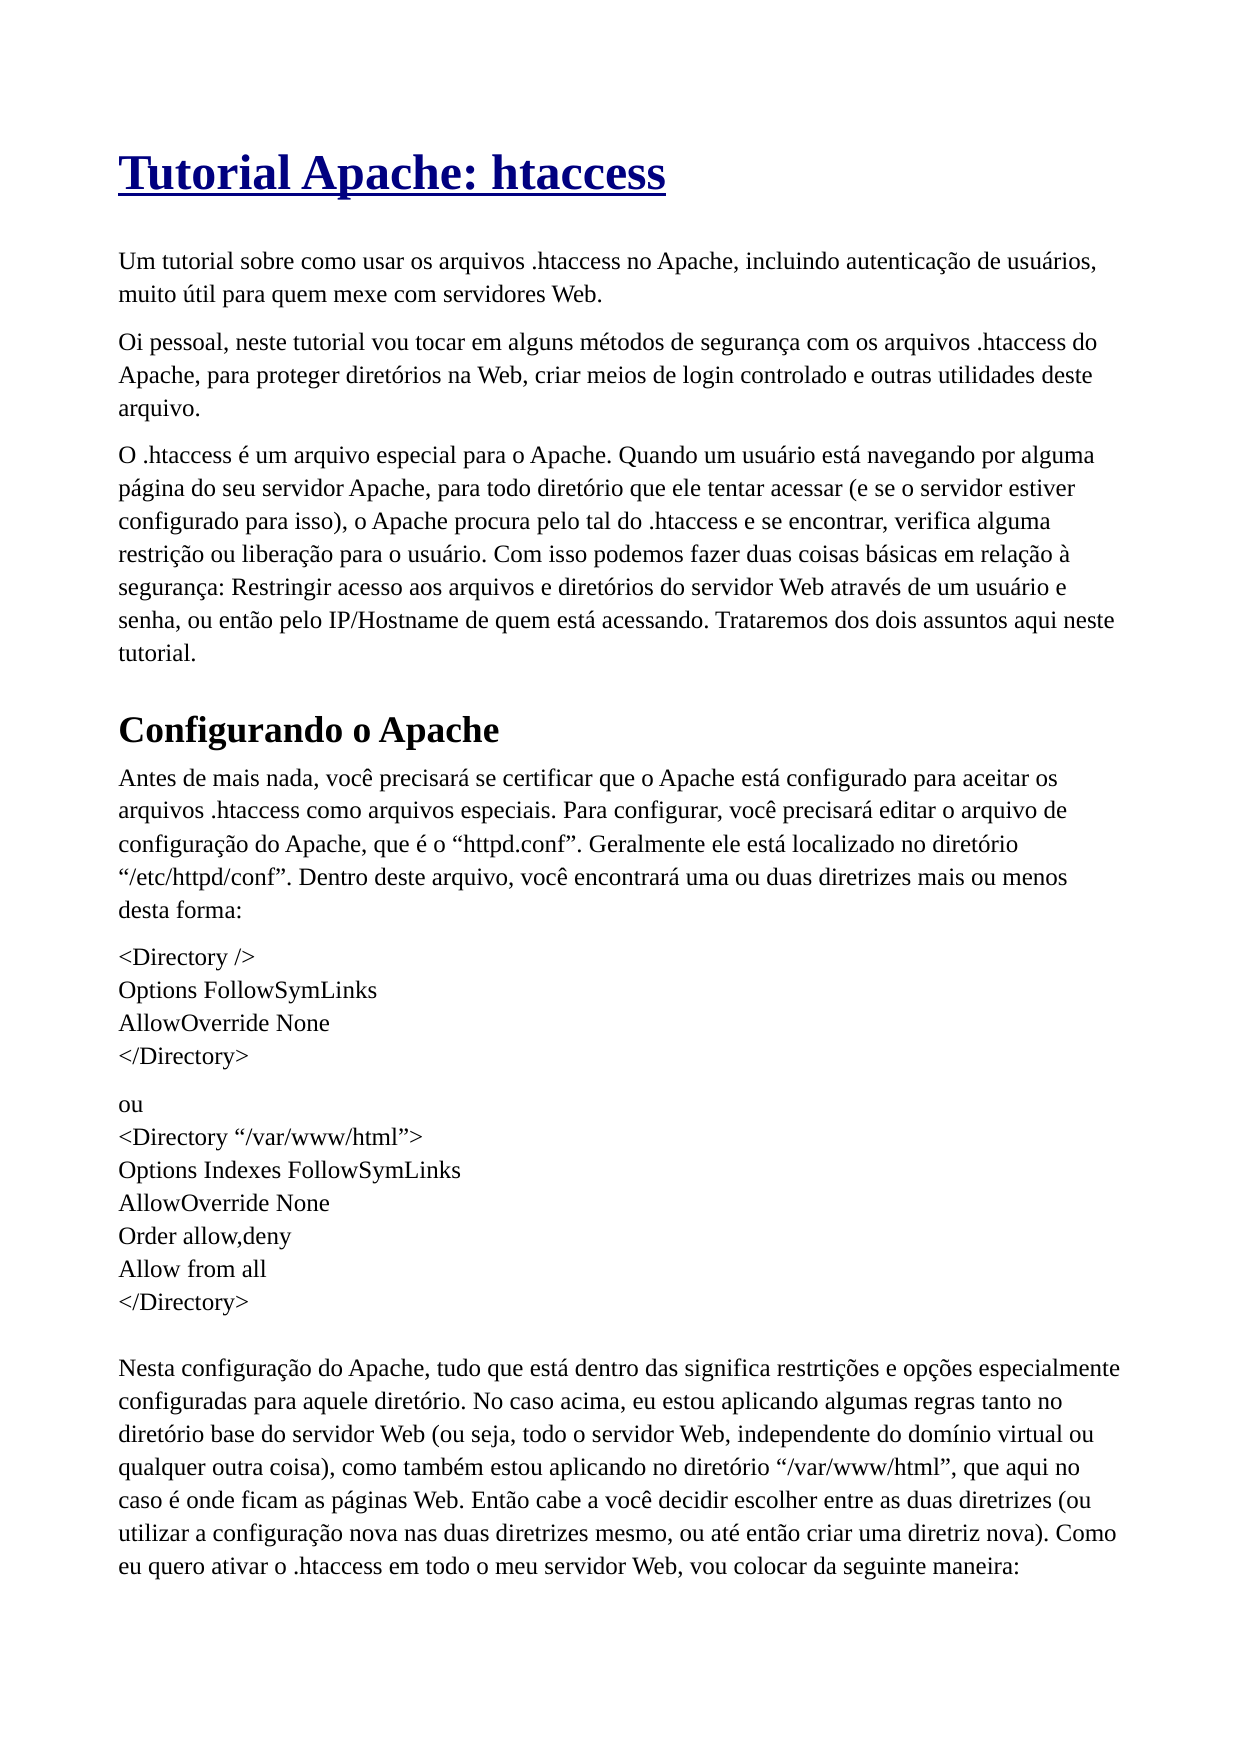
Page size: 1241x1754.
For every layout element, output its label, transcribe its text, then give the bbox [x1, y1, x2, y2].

subtitle Tutorial Apache: htaccess [118, 143, 1122, 201]
text Um tutorial sobre como usar os arquivos .htaccess no Apache, incluindo autenticação de usuários, muito útil para quem mexe com servidores Web. [118, 246, 1122, 308]
text <Directory /> Options FollowSymLinks AllowOverride None </Directory> [118, 942, 1122, 1070]
text O .htaccess é um arquivo especial para o Apache. Quando um usuário está navegando por alguma página do seu servidor Apache, para todo diretório que ele tentar acessar (e se o servidor estiver configurado para isso), o Apache procura pelo tal do .htaccess e se encontrar, verifica alguma restrição ou liberação para o usuário. Com isso podemos fazer duas coisas básicas em relação à segurança: Restringir acesso aos arquivos e diretórios do servidor Web através de um usuário e senha, ou então pelo IP/Hostname de quem está acessando. Trataremos dos dois assuntos aqui neste tutorial. [118, 440, 1122, 667]
text Antes de mais nada, você precisará se certificar que o Apache está configurado para aceitar os arquivos .htaccess como arquivos especiais. Para configurar, você precisará editar o arquivo de configuração do Apache, que é o “httpd.conf”. Geralmente ele está localizado no diretório “/etc/httpd/conf”. Dentro deste arquivo, você encontrará uma ou duas diretrizes mais ou menos desta forma: [118, 763, 1122, 923]
text Oi pessoal, neste tutorial vou tocar em alguns métodos de segurança com os arquivos .htaccess do Apache, para proteger diretórios na Web, criar meios de login controlado e outras utilidades deste arquivo. [118, 327, 1122, 422]
text ou <Directory “/var/www/html”> Options Indexes FollowSymLinks AllowOverride None Order allow,deny Allow from all </Directory> Nesta configuração do Apache, tudo que está dentro das significa restrtições e opções especialmente configuradas para aquele diretório. No caso acima, eu estou aplicando algumas regras tanto no diretório base do servidor Web (ou seja, todo o servidor Web, independente do domínio virtual ou qualquer outra coisa), como também estou aplicando no diretório “/var/www/html”, que aqui no caso é onde ficam as páginas Web. Então cabe a você decidir escolher entre as duas diretrizes (ou utilizar a configuração nova nas duas diretrizes mesmo, ou até então criar uma diretriz nova). Como eu quero ativar o .htaccess em todo o meu servidor Web, vou colocar da seguinte maneira: [118, 1089, 1122, 1580]
subtitle Configurando o Apache [118, 707, 1122, 750]
